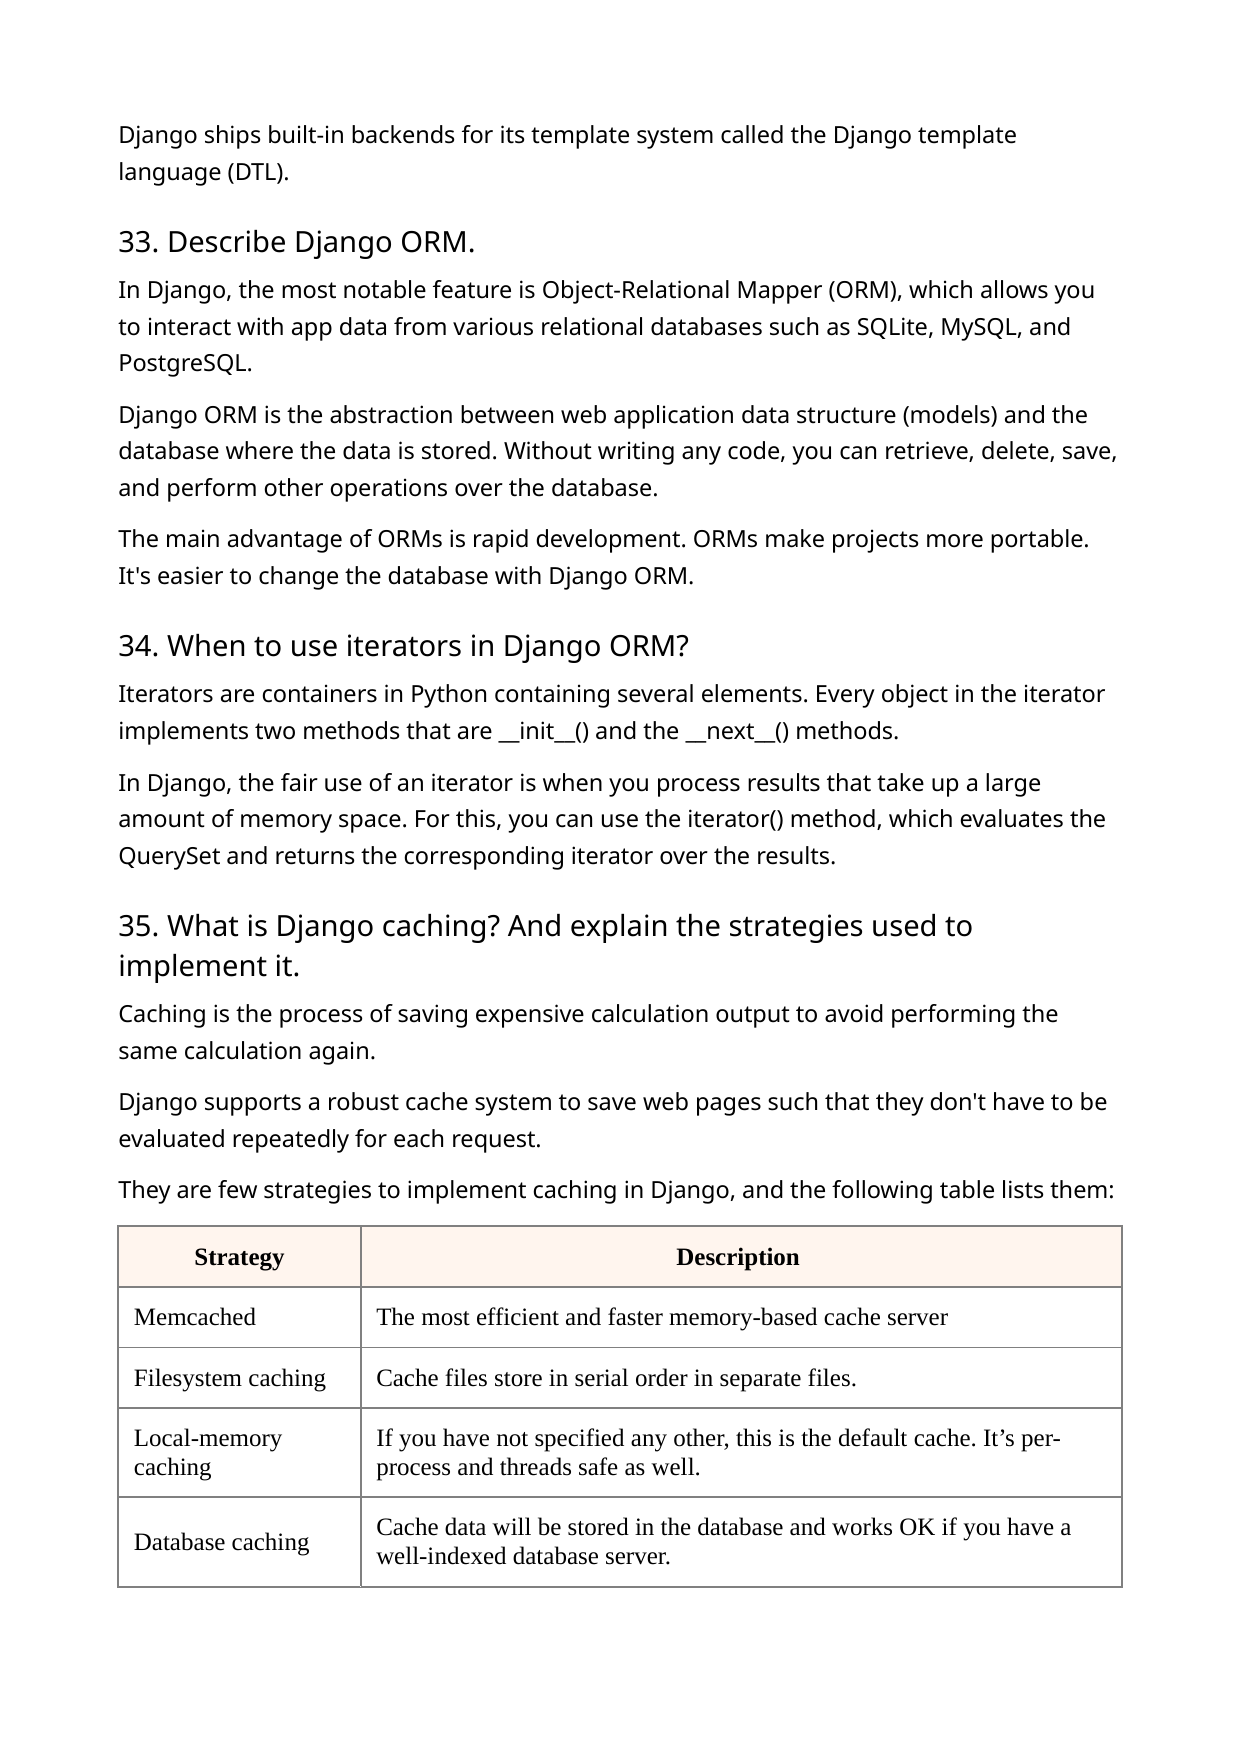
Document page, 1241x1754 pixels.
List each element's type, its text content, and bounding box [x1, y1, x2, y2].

text In Django, the fair use of an iterator is when you process results that take up a large amount of memory space. For this, you can use the iterator() method, which evaluates the QuerySet and returns the corresponding iterator over the results. [118, 766, 1122, 871]
text Caching is the process of saving expensive calculation output to avoid performing the same calculation again. [118, 997, 1122, 1066]
text In Django, the most notable feature is Object-Relational Mapper (ORM), which allows you to interact with app data from various relational databases such as SQLite, MySQL, and PostgreSQL. [118, 273, 1122, 378]
text Django ORM is the abstraction between web application data structure (models) and the database where the data is stored. Without writing any code, you can retrieve, delete, save, and perform other operations over the database. [118, 398, 1122, 503]
table_cell Filesystem caching [119, 1348, 360, 1407]
text The main advantage of ORMs is rapid development. ORMs make projects more portable. It's easier to change the database with Django ORM. [118, 523, 1122, 592]
table_cell Cache files store in serial order in separate files. [362, 1348, 1121, 1407]
table_cell If you have not specified any other, this is the default cache. It’s per-process and threads safe as well. [362, 1409, 1121, 1496]
text Iterators are containers in Python containing several elements. Every object in the iterator implements two methods that are __init__() and the __next__() methods. [118, 678, 1122, 746]
subtitle 35. What is Django caching? And explain the strategies used to implement it. [118, 905, 1122, 985]
table_header Strategy [119, 1227, 360, 1286]
text They are few strategies to implement caching in Django, and the following table lists them: [118, 1173, 1122, 1205]
subtitle 33. Describe Django ORM. [118, 221, 1122, 261]
table_header Description [362, 1227, 1121, 1286]
table_cell Database caching [119, 1498, 360, 1586]
table_cell Memcached [119, 1288, 360, 1347]
text Django ships built-in backends for its template system called the Django template language (DTL). [118, 118, 1122, 187]
subtitle 34. When to use iterators in Django ORM? [118, 626, 1122, 665]
table_cell Cache data will be stored in the database and works OK if you have a well-indexed database server. [362, 1498, 1121, 1586]
table_cell Local-memory caching [119, 1409, 360, 1496]
text Django supports a robust cache system to save web pages such that they don't have to be evaluated repeatedly for each request. [118, 1085, 1122, 1154]
table_cell The most efficient and faster memory-based cache server [362, 1288, 1121, 1347]
